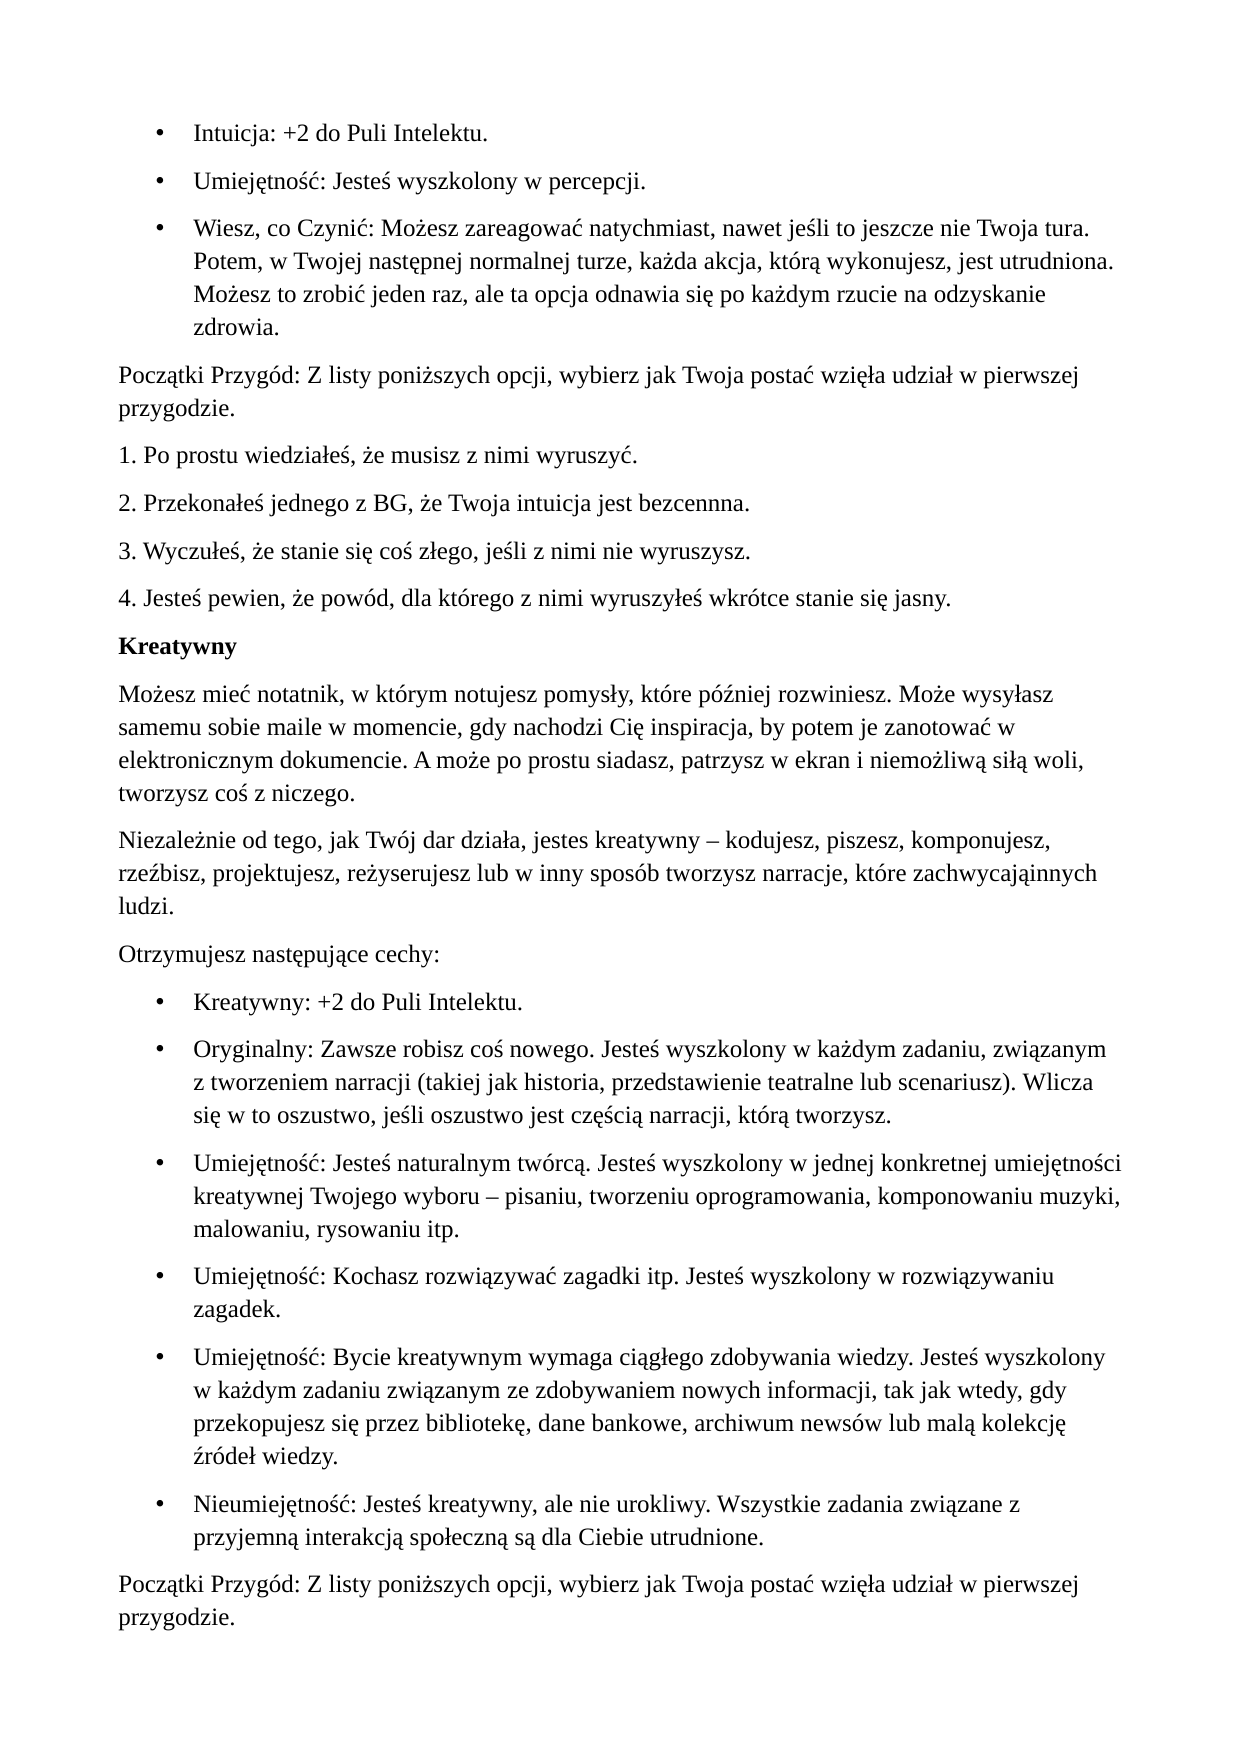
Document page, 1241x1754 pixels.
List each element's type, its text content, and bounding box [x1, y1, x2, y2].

text 2. Przekonałeś jednego z BG, że Twoja intuicja jest bezcennna. [118, 488, 1122, 517]
list Oryginalny: Zawsze robisz coś nowego. Jesteś wyszkolony w każdym zadaniu, związanym z tworzeniem narracji (takiej jak historia, przedstawienie teatralne lub scenariusz). Wlicza się w to oszustwo, jeśli oszustwo jest częścią narracji, którą tworzysz. [156, 1034, 1122, 1129]
text Możesz mieć notatnik, w którym notujesz pomysły, które później rozwiniesz. Może wysyłasz samemu sobie maile w momencie, gdy nachodzi Cię inspiracja, by potem je zanotować w elektronicznym dokumencie. A może po prostu siadasz, patrzysz w ekran i niemożliwą siłą woli, tworzysz coś z niczego. [118, 679, 1122, 806]
text 3. Wyczułeś, że stanie się coś złego, jeśli z nimi nie wyruszysz. [118, 536, 1122, 564]
text Otrzymujesz następujące cechy: [118, 939, 1122, 968]
text 1. Po prostu wiedziałeś, że musisz z nimi wyruszyć. [118, 441, 1122, 469]
list Wiesz, co Czynić: Możesz zareagować natychmiast, nawet jeśli to jeszcze nie Twoja tura. Potem, w Twojej następnej normalnej turze, każda akcja, którą wykonujesz, jest utrudniona. Możesz to zrobić jeden raz, ale ta opcja odnawia się po każdym rzucie na odzyskanie zdrowia. [156, 213, 1122, 341]
list Nieumiejętność: Jesteś kreatywny, ale nie urokliwy. Wszystkie zadania związane z przyjemną interakcją społeczną są dla Ciebie utrudnione. [156, 1489, 1122, 1551]
text Kreatywny [118, 631, 1122, 660]
text Początki Przygód: Z listy poniższych opcji, wybierz jak Twoja postać wzięła udział w pierwszej przygodzie. [118, 360, 1122, 422]
list Umiejętność: Bycie kreatywnym wymaga ciągłego zdobywania wiedzy. Jesteś wyszkolony w każdym zadaniu związanym ze zdobywaniem nowych informacji, tak jak wtedy, gdy przekopujesz się przez bibliotekę, dane bankowe, archiwum newsów lub malą kolekcję źródeł wiedzy. [156, 1342, 1122, 1470]
text Początki Przygód: Z listy poniższych opcji, wybierz jak Twoja postać wzięła udział w pierwszej przygodzie. [118, 1569, 1122, 1631]
list Umiejętność: Jesteś wyszkolony w percepcji. [156, 166, 1122, 194]
list Umiejętność: Jesteś naturalnym twórcą. Jesteś wyszkolony w jednej konkretnej umiejętności kreatywnej Twojego wyboru – pisaniu, tworzeniu oprogramowania, komponowaniu muzyki, malowaniu, rysowaniu itp. [156, 1148, 1122, 1243]
text 4. Jesteś pewien, że powód, dla którego z nimi wyruszyłeś wkrótce stanie się jasny. [118, 583, 1122, 612]
text Niezależnie od tego, jak Twój dar działa, jestes kreatywny – kodujesz, piszesz, komponujesz, rzeźbisz, projektujesz, reżyserujesz lub w inny sposób tworzysz narracje, które zachwycająinnych ludzi. [118, 825, 1122, 920]
list Intuicja: +2 do Puli Intelektu. [156, 118, 1122, 147]
list Umiejętność: Kochasz rozwiązywać zagadki itp. Jesteś wyszkolony w rozwiązywaniu zagadek. [156, 1261, 1122, 1323]
list Kreatywny: +2 do Puli Intelektu. [156, 987, 1122, 1015]
